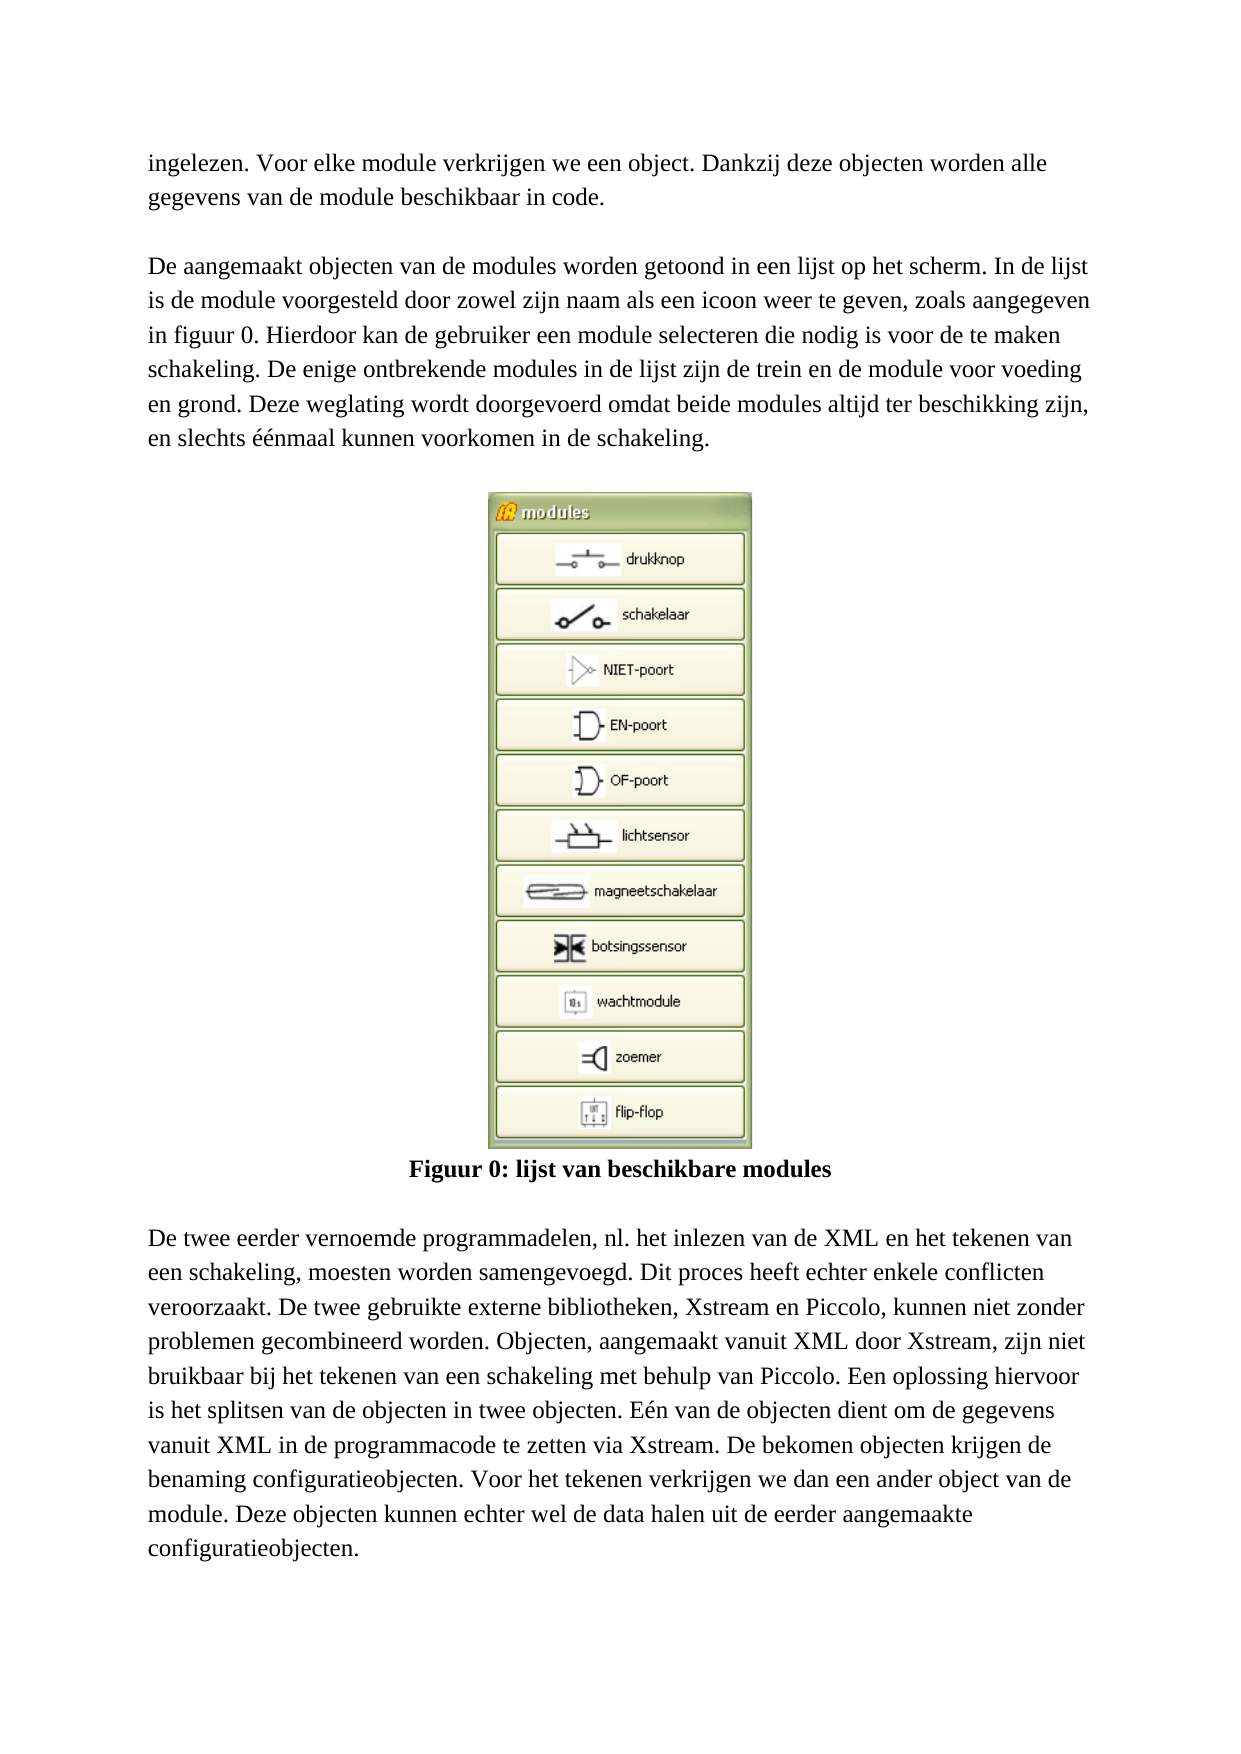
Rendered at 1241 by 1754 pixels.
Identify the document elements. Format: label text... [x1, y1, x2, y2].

text De twee eerder vernoemde programmadelen, nl. het inlezen van de XML en het tekenen van een schakeling, moesten worden samengevoegd. Dit proces heeft echter enkele conflicten veroorzaakt. De twee gebruikte externe bibliotheken, Xstream en Piccolo, kunnen niet zonder problemen gecombineerd worden. Objecten, aangemaakt vanuit XML door Xstream, zijn niet bruikbaar bij het tekenen van een schakeling met behulp van Piccolo. Een oplossing hiervoor is het splitsen van de objecten in twee objecten. Eén van de objecten dient om de gegevens vanuit XML in de programmacode te zetten via Xstream. De bekomen objecten krijgen de benaming configuratieobjecten. Voor het tekenen verkrijgen we dan een ander object van de module. Deze objecten kunnen echter wel de data halen uit de eerder aangemaakte configuratieobjecten. [148, 1223, 1093, 1562]
text De aangemaakt objecten van de modules worden getoond in een lijst op het scherm. In de lijst is de module voorgesteld door zowel zijn naam als een icoon weer te geven, zoals aangegeven in figuur 0. Hierdoor kan de gebruiker een module selecteren die nodig is voor de te maken schakeling. De enige ontbrekende modules in de lijst zijn de trein en de module voor voeding en grond. Deze weglating wordt doorgevoerd omdat beide modules altijd ter beschikking zijn, en slechts éénmaal kunnen voorkomen in de schakeling. [148, 251, 1093, 452]
text ingelezen. Voor elke module verkrijgen we een object. Dankzij deze objecten worden alle gegevens van de module beschikbaar in code. [148, 148, 1093, 211]
picture [488, 492, 753, 1149]
text Figuur 0: lijst van beschikbare modules [148, 1154, 1093, 1183]
